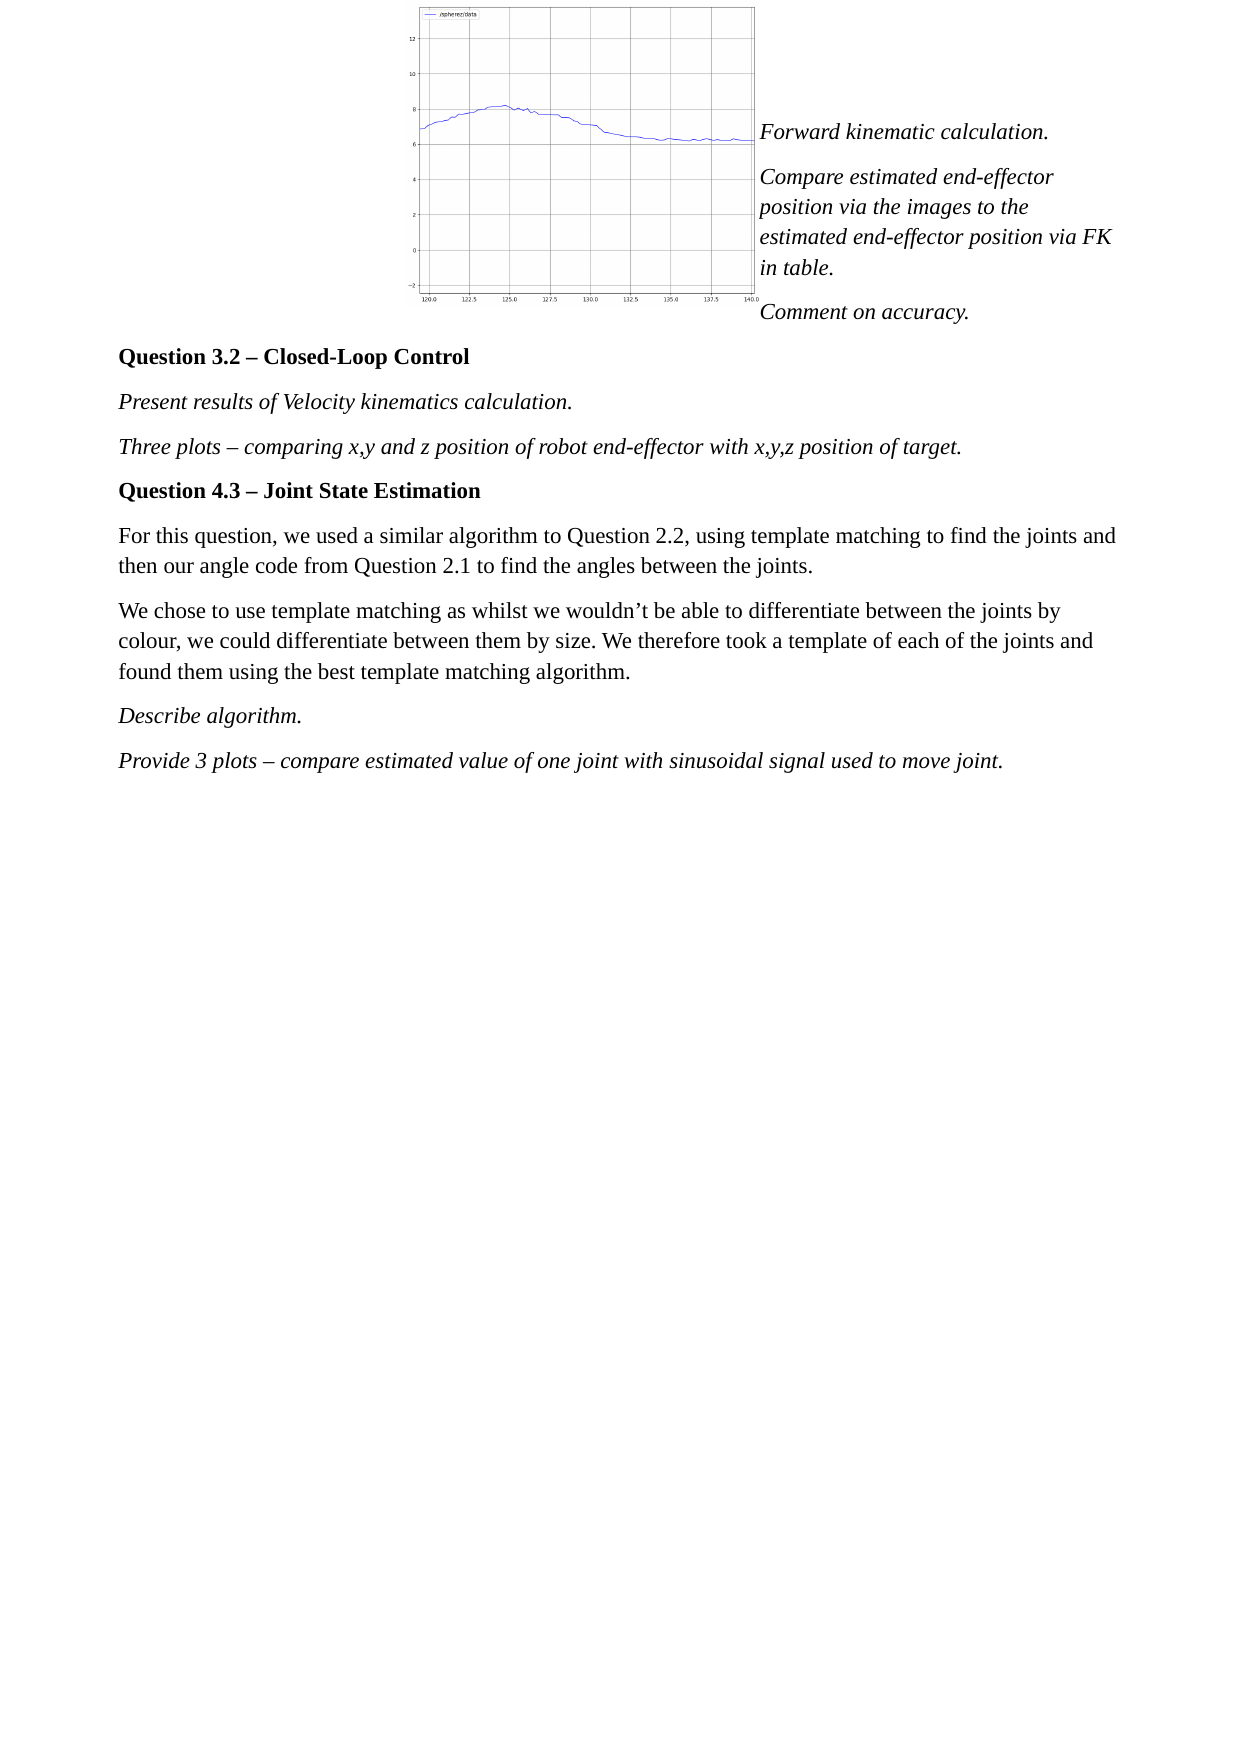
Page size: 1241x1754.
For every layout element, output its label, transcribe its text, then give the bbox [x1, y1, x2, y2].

text [118, 163, 402, 280]
text Provide 3 plots – compare estimated value of one joint with sinusoidal signal used to move joint. [118, 747, 1122, 774]
text Compare estimated end-effector position via the images to the estimated end-effector position via FK in table. [760, 163, 1122, 280]
text Present results of Velocity kinematics calculation. [118, 388, 1122, 414]
text Three plots – comparing x,y and z position of robot end-effector with x,y,z position of target. [118, 433, 1122, 459]
text [118, 118, 402, 144]
text Describe algorithm. [118, 702, 1122, 729]
text Question 3.2 – Closed-Loop Control [118, 343, 1122, 369]
text Forward kinematic calculation. [760, 118, 1122, 144]
text For this question, we used a similar algorithm to Question 2.2, using template matching to find the joints and then our angle code from Question 2.1 to find the angles between the joints. [118, 522, 1122, 579]
picture [402, 1, 760, 308]
text We chose to use template matching as whilst we wouldn’t be able to differentiate between the joints by colour, we could differentiate between them by size. We therefore took a template of each of the joints and found them using the best template matching algorithm. [118, 597, 1122, 684]
text Comment on accuracy. [118, 298, 1122, 325]
text Question 4.3 – Joint State Estimation [118, 477, 1122, 504]
